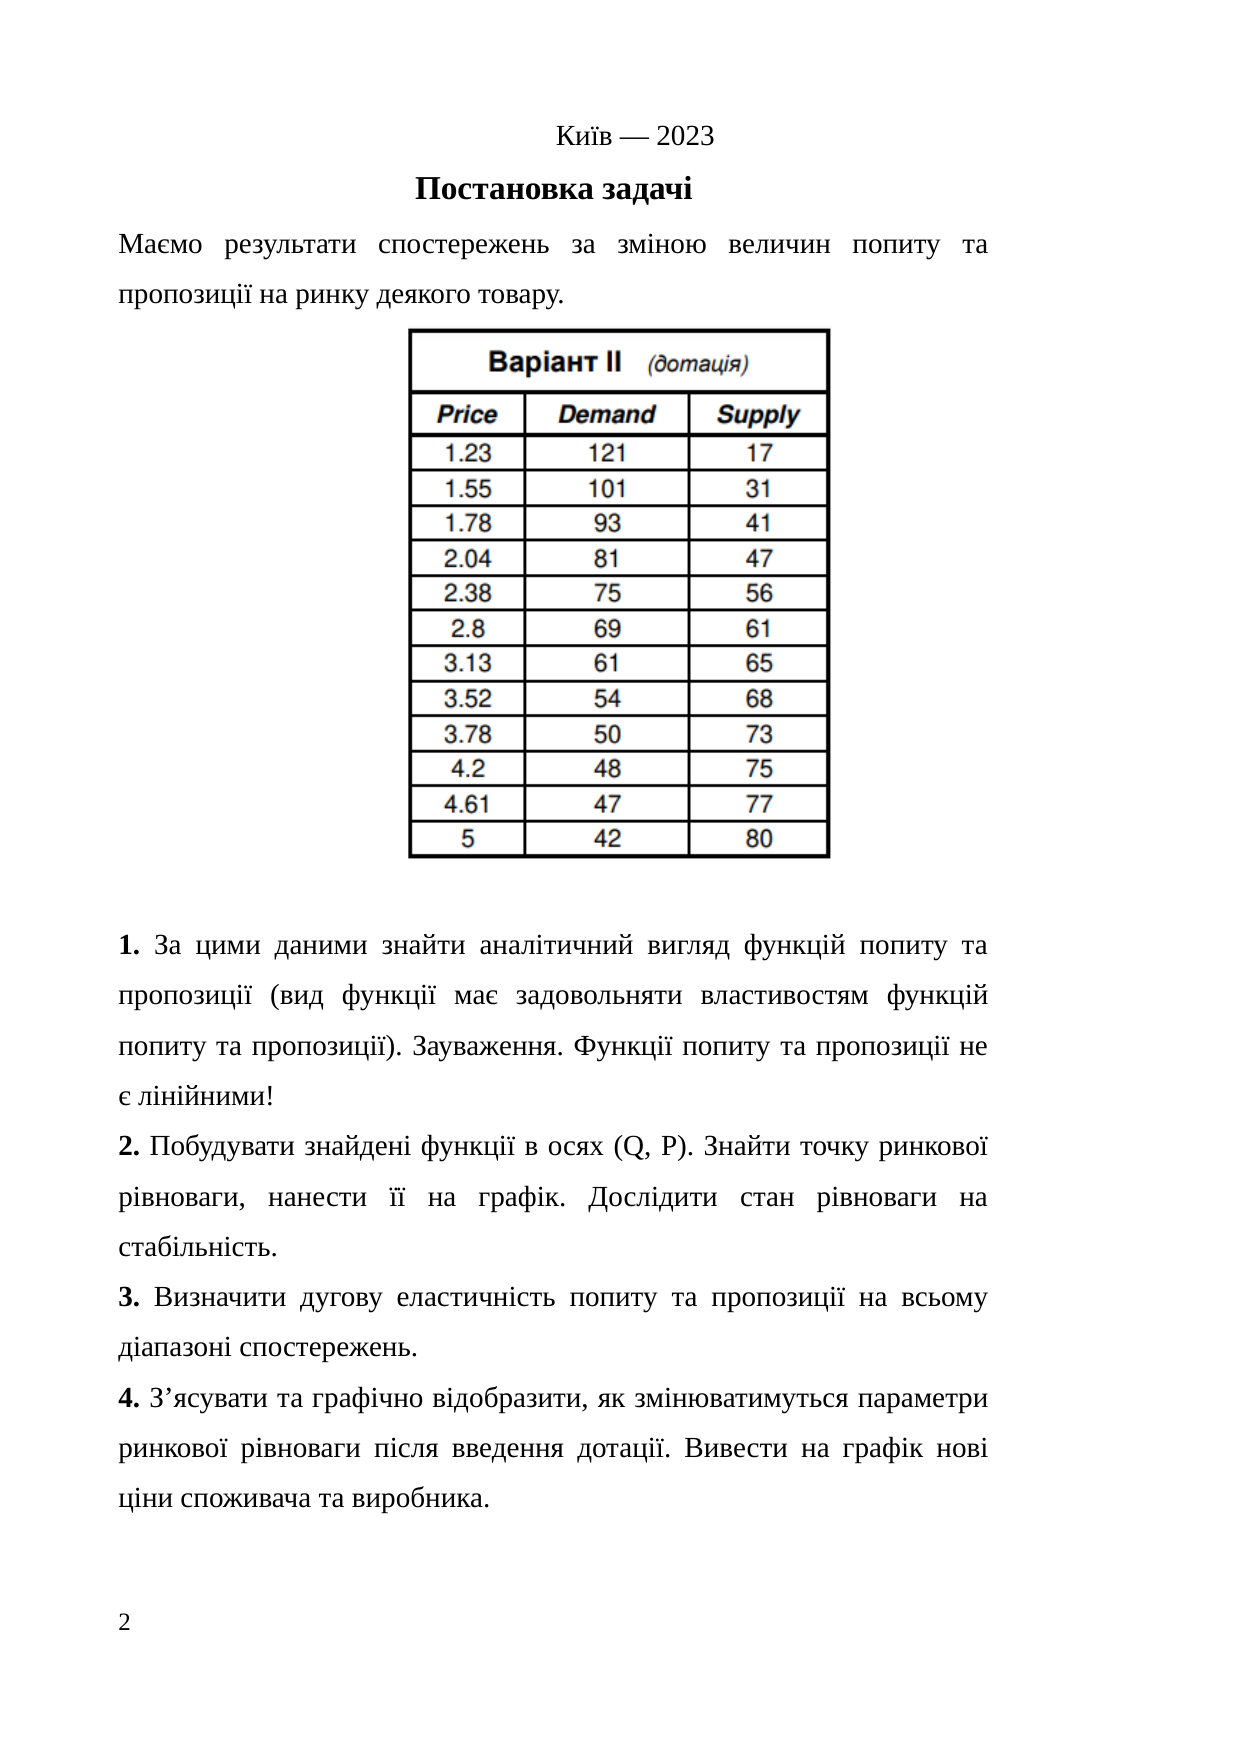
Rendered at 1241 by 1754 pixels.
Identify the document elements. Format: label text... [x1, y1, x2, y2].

text Київ — 2023 [118, 118, 989, 152]
text Маємо результати спостережень за зміною величин попиту та пропозиції на ринку деякого товару. [118, 226, 989, 310]
text Постановка задачі [118, 168, 989, 207]
text 1. За цими даними знайти аналітичний вигляд функцій попиту та пропозиції (вид функції має задовольняти властивостям функцій попиту та пропозиції). Зауваження. Функції попиту та пропозиції не є лінійними! [118, 927, 989, 1112]
text 2. Побудувати знайдені функції в осях (Q, P). Знайти точку ринкової рівноваги, нанести її на графік. Дослідити стан рівноваги на стабільність. [118, 1128, 989, 1262]
text 4. З’ясувати та графічно відобразити, як змінюватимуться параметри ринкової рівноваги після введення дотації. Вивести на графік нові ціни споживача та виробника. [118, 1380, 989, 1514]
picture [408, 326, 832, 860]
text 3. Визначити дугову еластичність попиту та пропозиції на всьому діапазоні спостережень. [118, 1279, 989, 1363]
